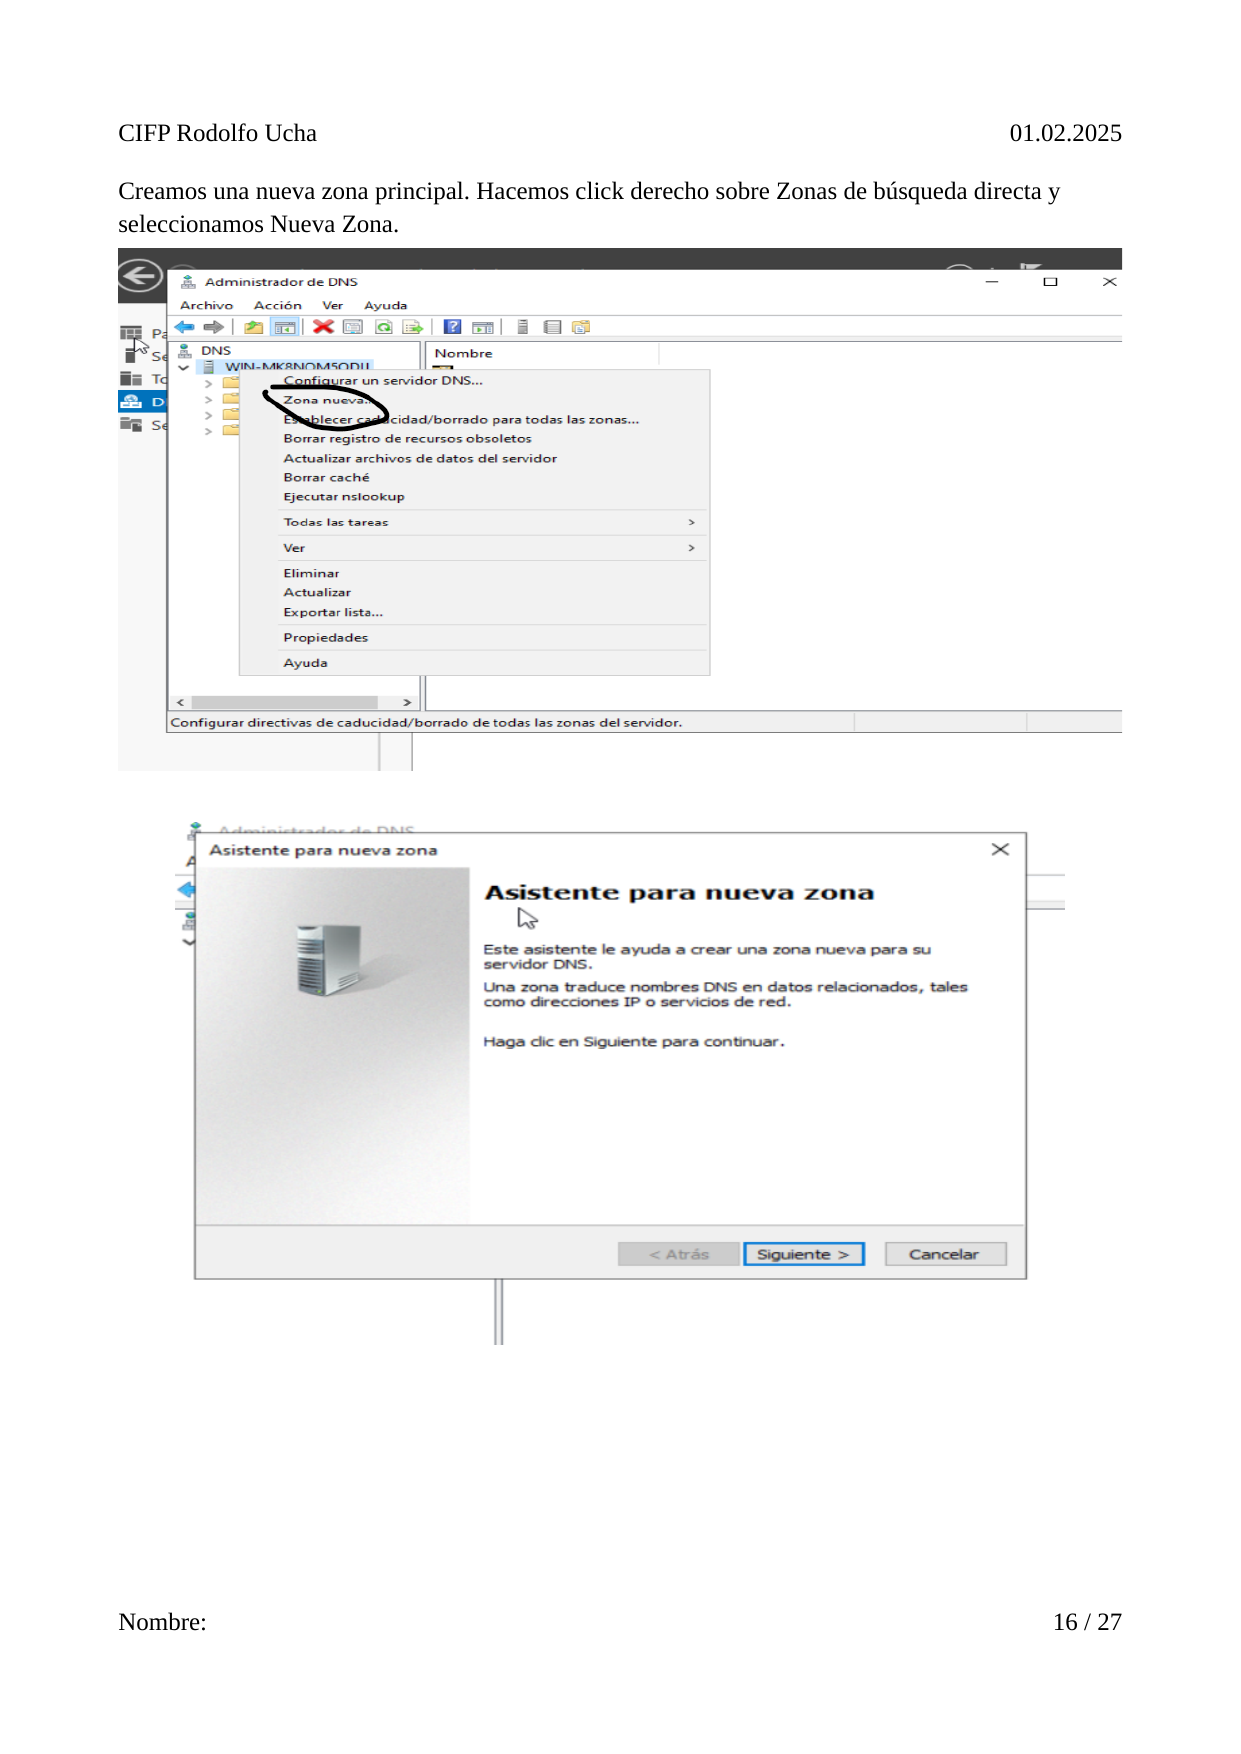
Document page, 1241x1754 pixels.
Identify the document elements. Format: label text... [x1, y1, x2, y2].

text Creamos una nueva zona principal. Hacemos click derecho sobre Zonas de búsqueda directa y seleccionamos Nueva Zona. [118, 176, 1122, 238]
picture [118, 248, 1123, 771]
picture [175, 822, 1065, 1345]
